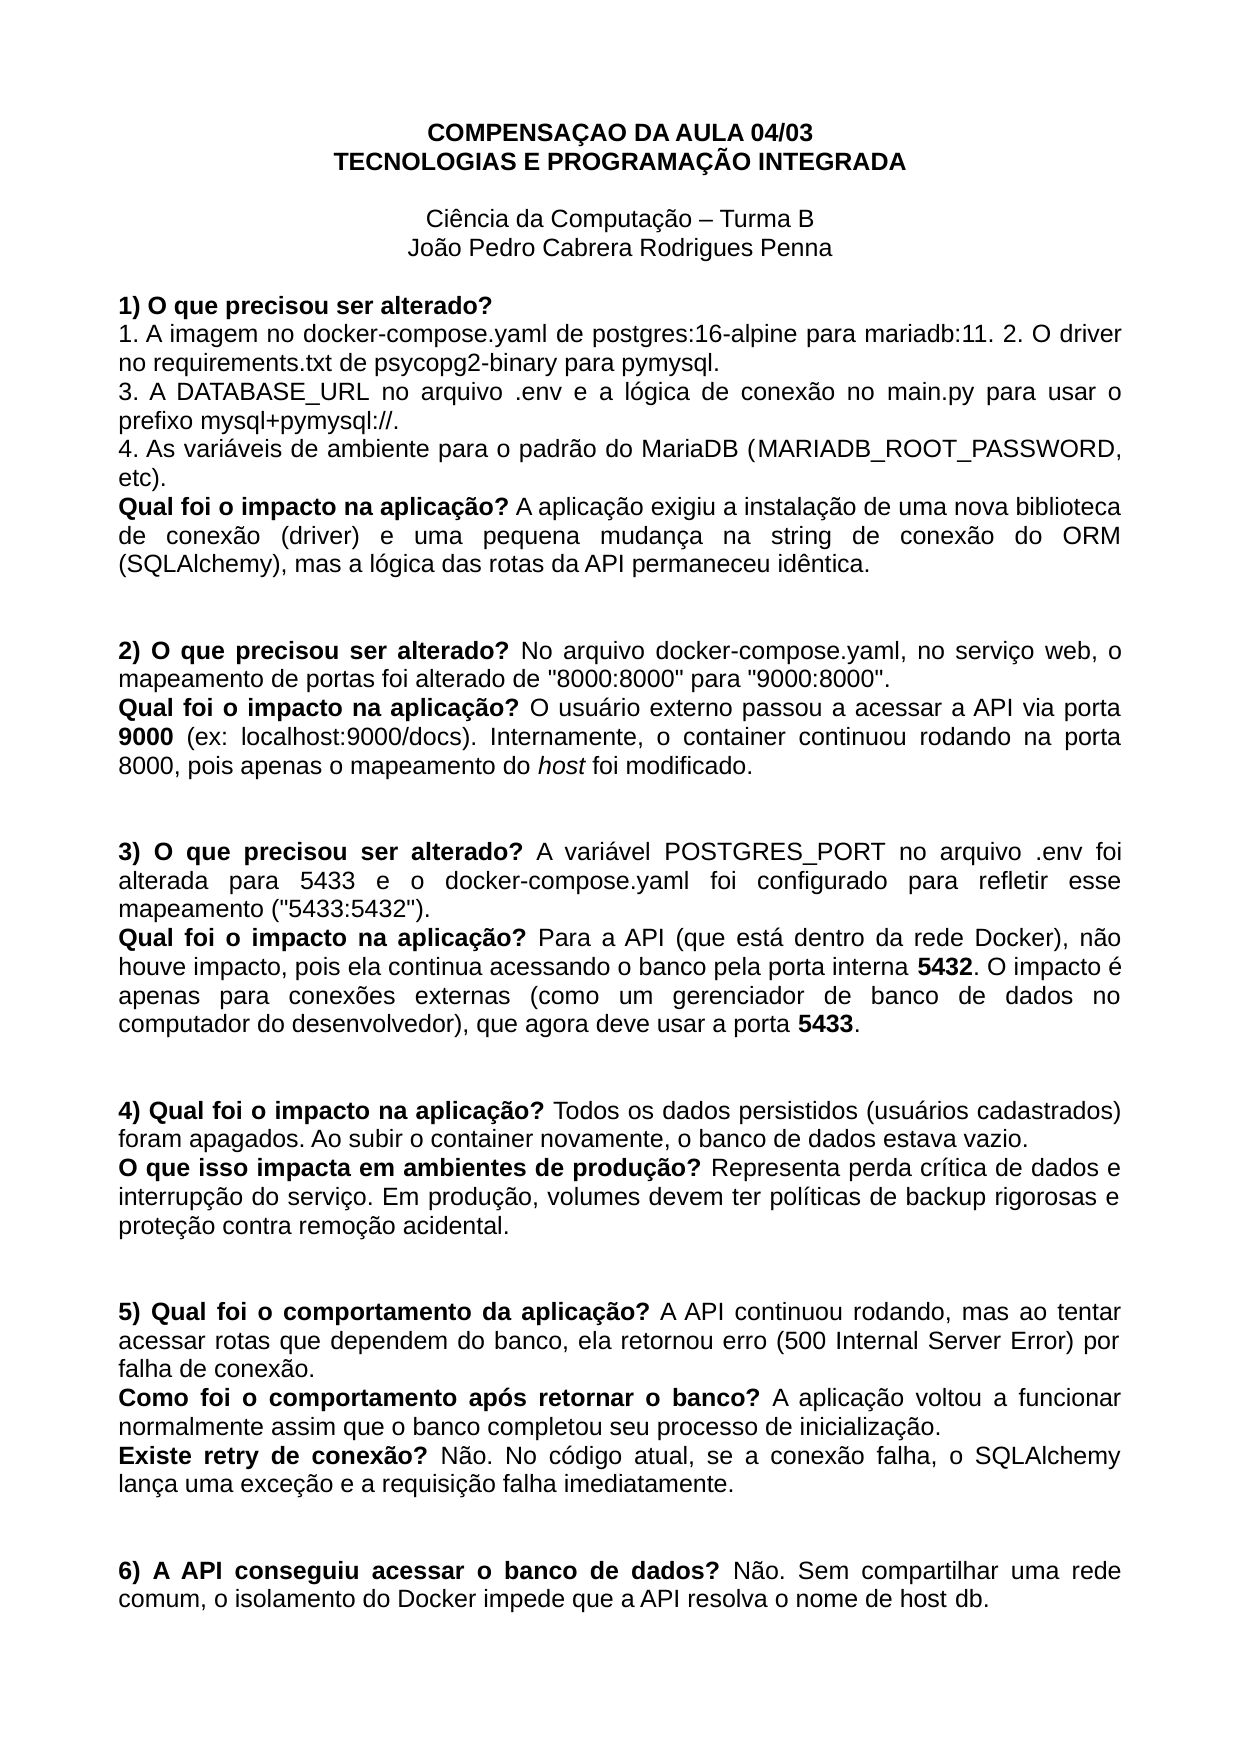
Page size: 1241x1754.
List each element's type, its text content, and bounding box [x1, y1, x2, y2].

text TECNOLOGIAS E PROGRAMAÇÃO INTEGRADA [118, 147, 1122, 176]
text 1) O que precisou ser alterado? [118, 291, 1122, 319]
text Ciência da Computação – Turma B [118, 204, 1122, 233]
text 3. A DATABASE_URL no arquivo .env e a lógica de conexão no main.py para usar o prefixo mysql+pymysql://. [118, 377, 1122, 434]
text COMPENSAÇAO DA AULA 04/03 [118, 118, 1122, 147]
text 4) Qual foi o impacto na aplicação? Todos os dados persistidos (usuários cadastrados) foram apagados. Ao subir o container novamente, o banco de dados estava vazio. [118, 1096, 1122, 1153]
text 2) O que precisou ser alterado? No arquivo docker-compose.yaml, no serviço web, o mapeamento de portas foi alterado de "8000:8000" para "9000:8000". [118, 636, 1122, 693]
text 4. As variáveis de ambiente para o padrão do MariaDB (MARIADB_ROOT_PASSWORD, etc). [118, 434, 1122, 492]
text 5) Qual foi o comportamento da aplicação? A API continuou rodando, mas ao tentar acessar rotas que dependem do banco, ela retornou erro (500 Internal Server Error) por falha de conexão. [118, 1297, 1122, 1383]
text Qual foi o impacto na aplicação? A aplicação exigiu a instalação de uma nova biblioteca de conexão (driver) e uma pequena mudança na string de conexão do ORM (SQLAlchemy), mas a lógica das rotas da API permaneceu idêntica. [118, 492, 1122, 578]
text O que isso impacta em ambientes de produção? Representa perda crítica de dados e interrupção do serviço. Em produção, volumes devem ter políticas de backup rigorosas e proteção contra remoção acidental. [118, 1153, 1122, 1239]
text 3) O que precisou ser alterado? A variável POSTGRES_PORT no arquivo .env foi alterada para 5433 e o docker-compose.yaml foi configurado para refletir esse mapeamento ("5433:5432"). [118, 837, 1122, 923]
text 1. A imagem no docker-compose.yaml de postgres:16-alpine para mariadb:11. 2. O driver no requirements.txt de psycopg2-binary para pymysql. [118, 319, 1122, 377]
text Qual foi o impacto na aplicação? O usuário externo passou a acessar a API via porta 9000 (ex: localhost:9000/docs). Internamente, o container continuou rodando na porta 8000, pois apenas o mapeamento do host foi modificado. [118, 693, 1122, 779]
text Existe retry de conexão? Não. No código atual, se a conexão falha, o SQLAlchemy lança uma exceção e a requisição falha imediatamente. [118, 1441, 1122, 1498]
text Como foi o comportamento após retornar o banco? A aplicação voltou a funcionar normalmente assim que o banco completou seu processo de inicialização. [118, 1383, 1122, 1441]
text Qual foi o impacto na aplicação? Para a API (que está dentro da rede Docker), não houve impacto, pois ela continua acessando o banco pela porta interna 5432. O impacto é apenas para conexões externas (como um gerenciador de banco de dados no computador do desenvolvedor), que agora deve usar a porta 5433. [118, 923, 1122, 1038]
text João Pedro Cabrera Rodrigues Penna [118, 233, 1122, 262]
text 6) A API conseguiu acessar o banco de dados? Não. Sem compartilhar uma rede comum, o isolamento do Docker impede que a API resolva o nome de host db. [118, 1556, 1122, 1613]
